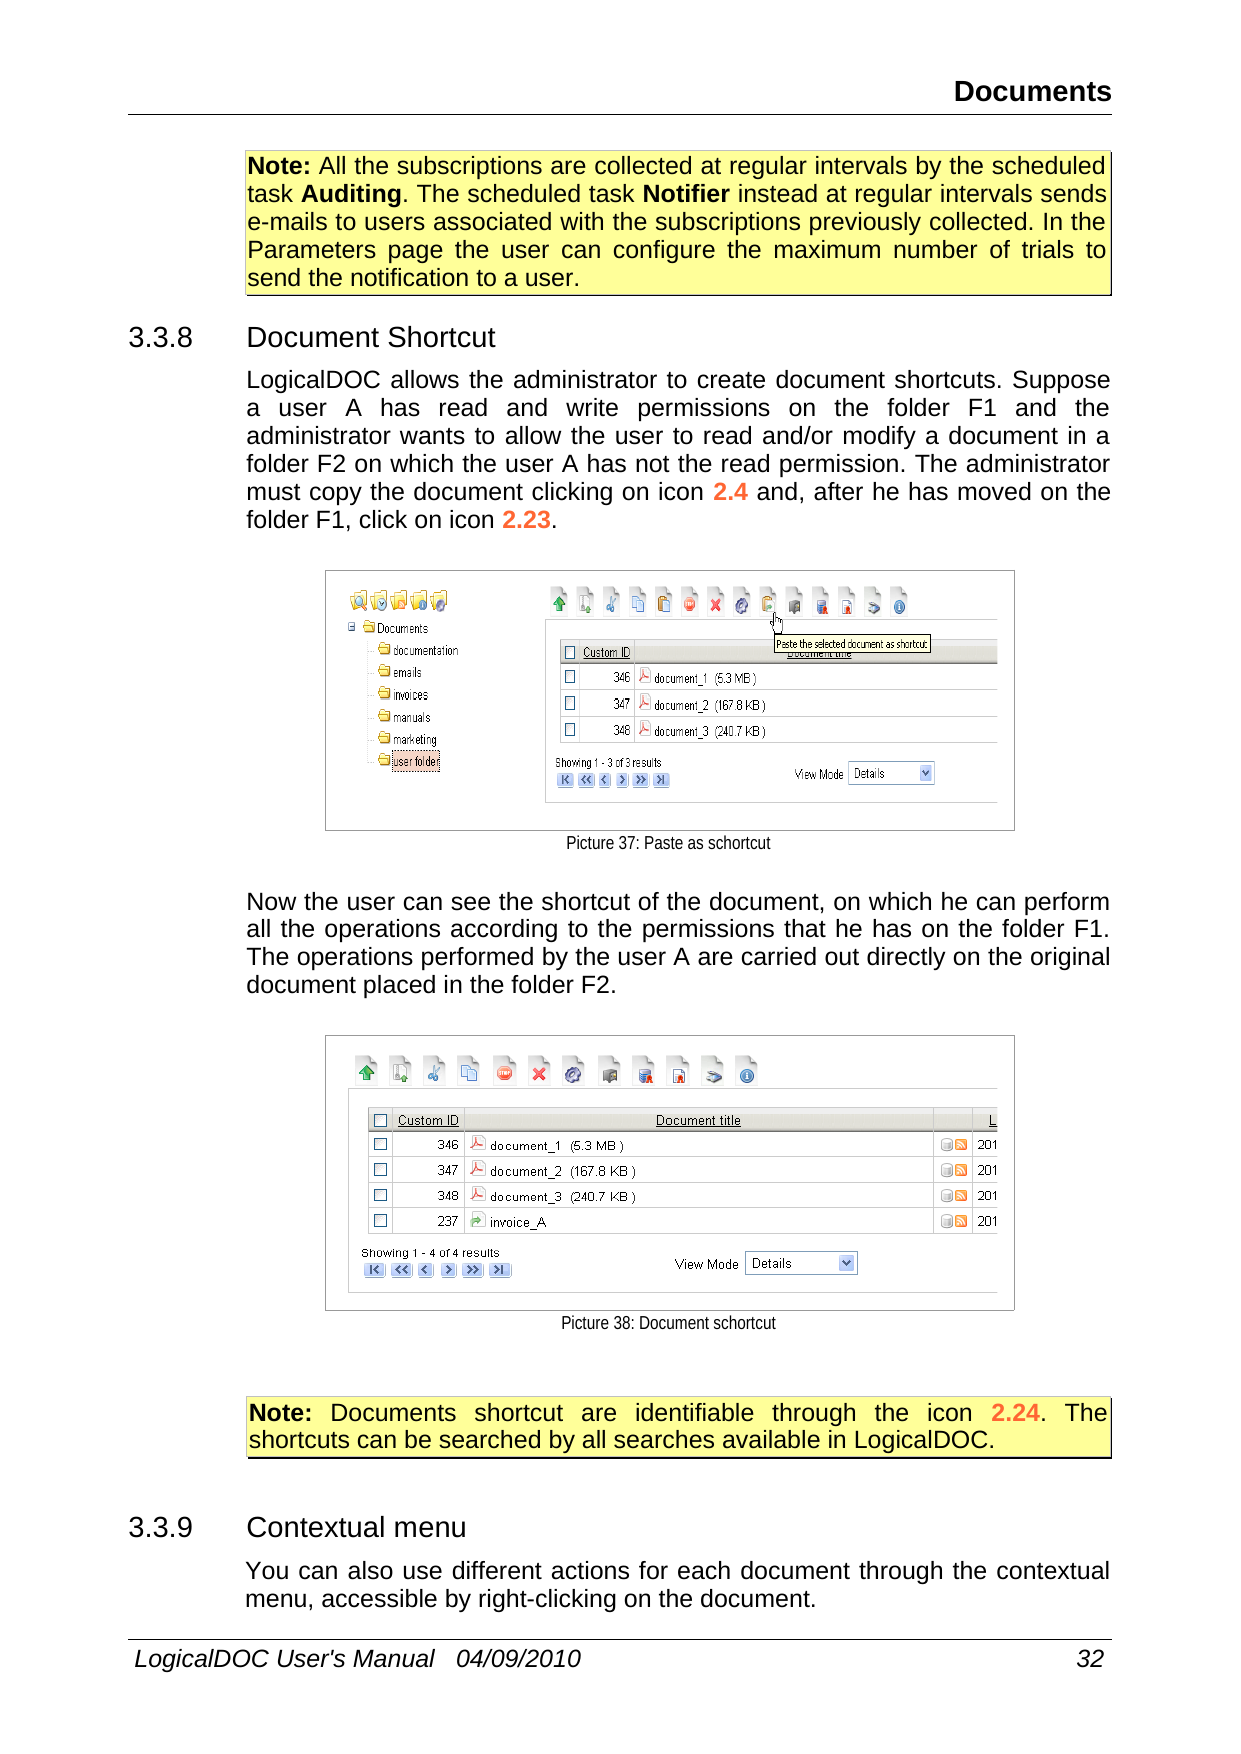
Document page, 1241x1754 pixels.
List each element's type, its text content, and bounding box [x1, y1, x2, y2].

picture [342, 1044, 998, 1302]
text You can also use different actions for each document through the contextual menu, accessible by right-clicking on the document. [245, 1556, 1112, 1612]
subtitle Document Shortcut [128, 321, 1112, 354]
text Picture 37: Paste as schortcut [325, 831, 1011, 852]
subtitle Contextual menu [128, 1511, 1112, 1544]
text Note: Documents shortcut are identifiable through the icon 2.24. The shortcuts can be searched by all searches available in LogicalDOC. [247, 1397, 1110, 1456]
picture [342, 578, 998, 822]
text Picture 38: Document schortcut [325, 1311, 1011, 1333]
text Note: All the subscriptions are collected at regular intervals by the scheduled task Auditing. The scheduled task Notifier instead at regular intervals sends e-mails to users associated with the subscriptions previously collected. In the Parameters page the user can configure the maximum number of trials to send the notification to a user. [246, 151, 1110, 294]
text LogicalDOC allows the administrator to create document shortcuts. Suppose a user A has read and write permissions on the folder F1 and the administrator wants to allow the user to read and/or modify a document in a folder F2 on which the user A has not the read permission. The administrator must copy the document clicking on icon 2.4 and, after he has moved on the folder F1, click on icon 2.23. [246, 366, 1112, 533]
text Now the user can see the shortcut of the document, on which he can perform all the operations according to the permissions that he has on the folder F1. The operations performed by the user A are carried out directly on the original document placed in the folder F2. [246, 887, 1112, 999]
